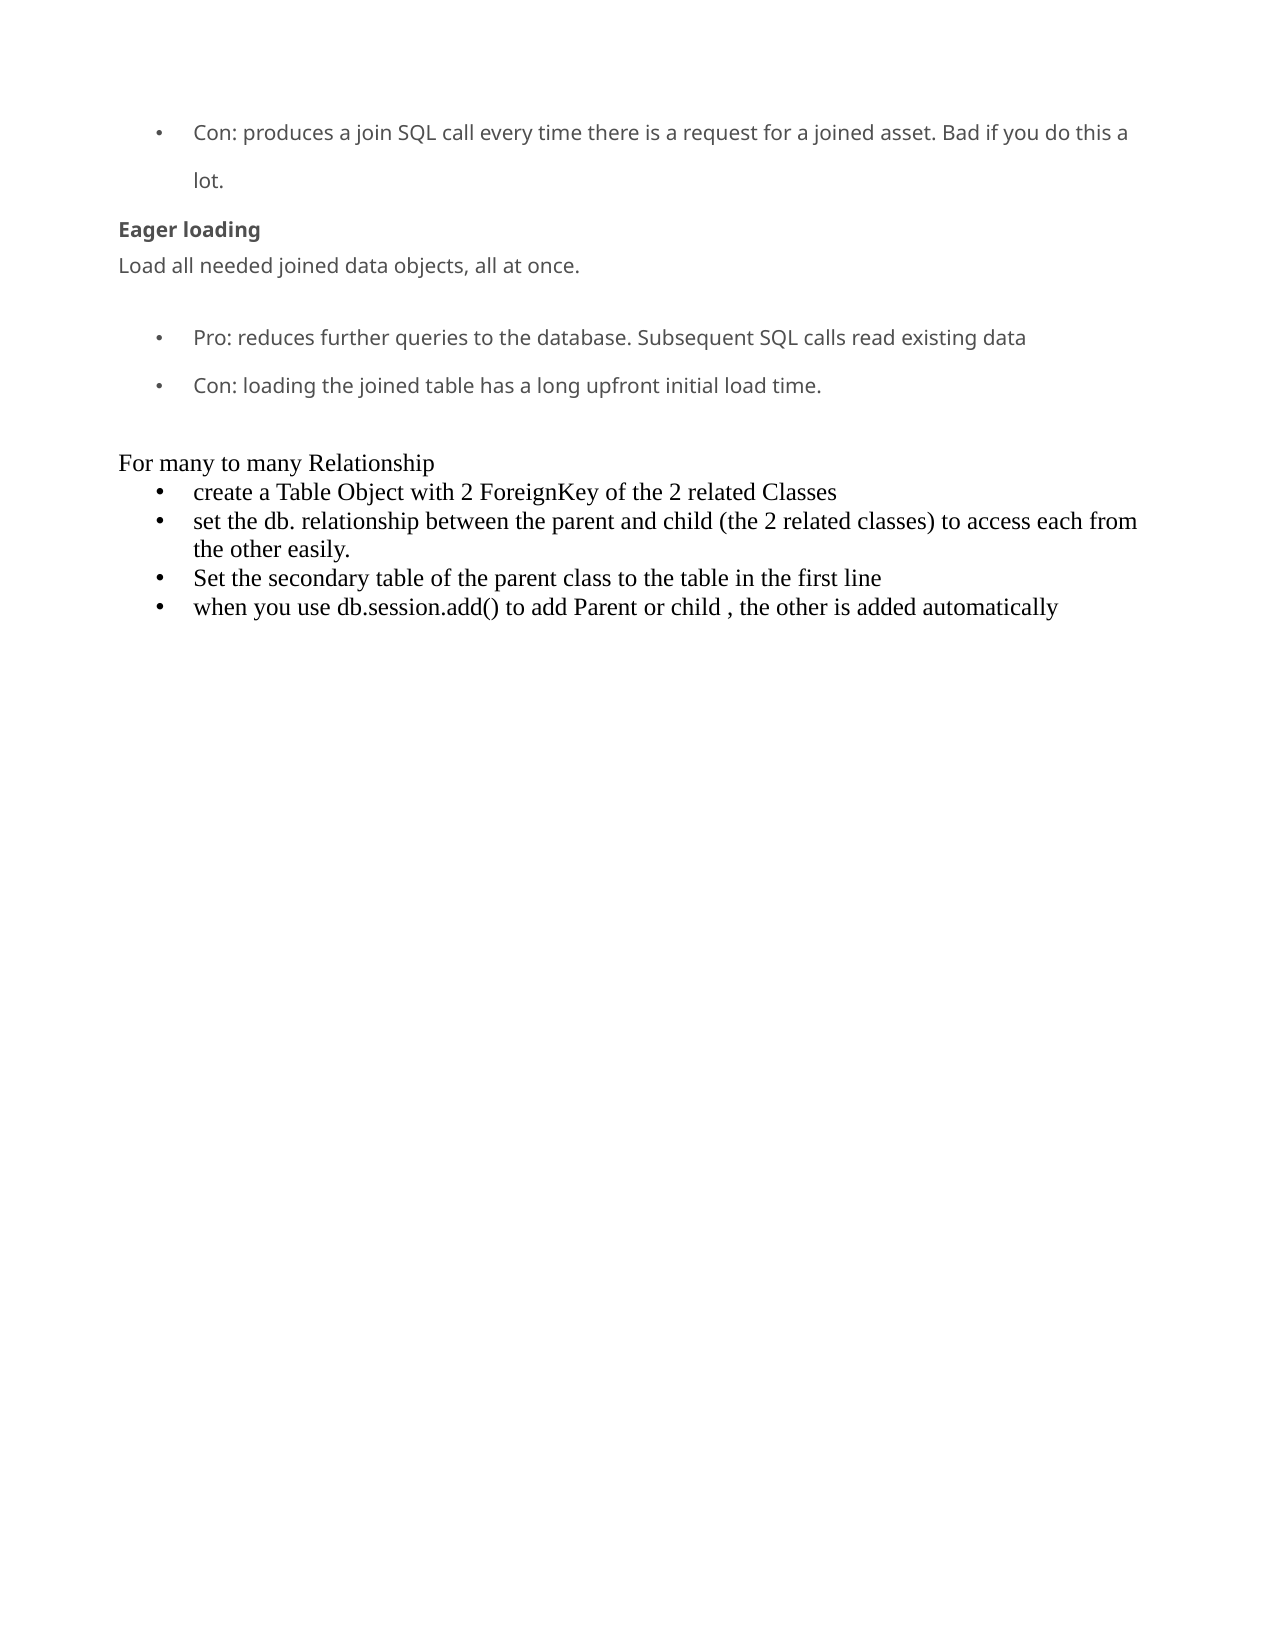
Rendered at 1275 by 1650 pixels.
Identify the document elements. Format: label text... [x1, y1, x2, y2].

list set the db. relationship between the parent and child (the 2 related classes) to access each from the other easily. [156, 506, 1157, 563]
list create a Table Object with 2 ForeignKey of the 2 related Classes [156, 477, 1157, 506]
list Set the secondary table of the parent class to the table in the first line [156, 563, 1157, 592]
text Load all needed joined data objects, all at once. [118, 251, 1157, 279]
text For many to many Relationship [118, 448, 1157, 477]
list Pro: reduces further queries to the database. Subsequent SQL calls read existing data [156, 323, 1157, 351]
list Con: loading the joined table has a long upfront initial load time. [156, 371, 1157, 399]
list when you use db.session.add() to add Parent or child , the other is added automatically [156, 592, 1157, 621]
subtitle Eager loading [118, 215, 1157, 243]
list Con: produces a join SQL call every time there is a request for a joined asset. Bad if you do this a lot. [156, 118, 1157, 195]
